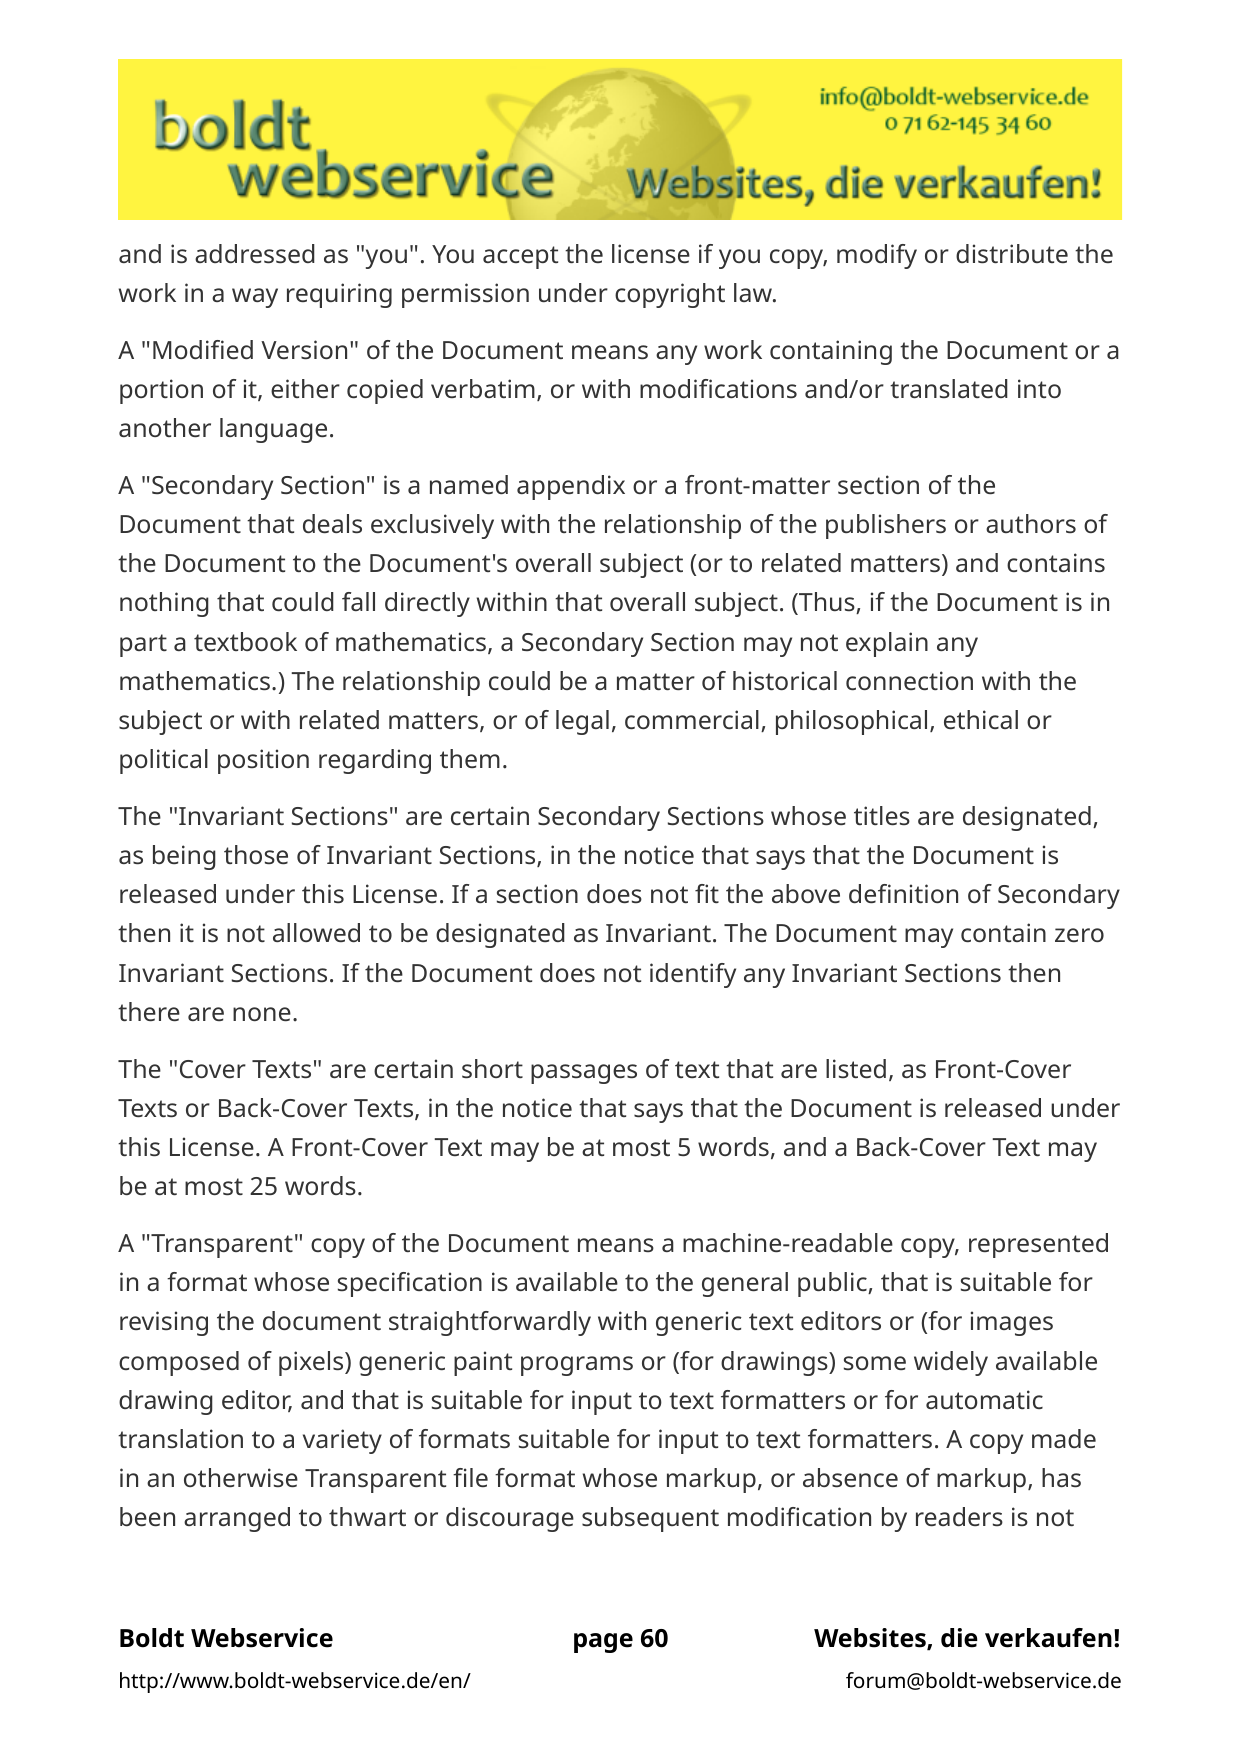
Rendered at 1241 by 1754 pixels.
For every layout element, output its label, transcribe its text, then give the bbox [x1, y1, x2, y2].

text A "Modified Version" of the Document means any work containing the Document or a portion of it, either copied verbatim, or with modifications and/or translated into another language. [118, 332, 1122, 445]
picture [118, 59, 1123, 220]
text The "Cover Texts" are certain short passages of text that are listed, as Front-Cover Texts or Back-Cover Texts, in the notice that says that the Document is released under this License. A Front-Cover Text may be at most 5 words, and a Back-Cover Text may be at most 25 words. [118, 1051, 1122, 1203]
text The "Invariant Sections" are certain Secondary Sections whose titles are designated, as being those of Invariant Sections, in the notice that says that the Document is released under this License. If a section does not fit the above definition of Secondary then it is not allowed to be designated as Invariant. The Document may contain zero Invariant Sections. If the Document does not identify any Invariant Sections then there are none. [118, 798, 1122, 1028]
text A "Secondary Section" is a named appendix or a front-matter section of the Document that deals exclusively with the relationship of the publishers or authors of the Document to the Document's overall subject (or to related matters) and contains nothing that could fall directly within that overall subject. (Thus, if the Document is in part a textbook of mathematics, a Secondary Section may not explain any mathematics.) The relationship could be a matter of historical connection with the subject or with related matters, or of legal, commercial, philosophical, ethical or political position regarding them. [118, 467, 1122, 776]
text and is addressed as "you". You accept the license if you copy, modify or distribute the work in a way requiring permission under copyright law. [118, 236, 1122, 309]
text A "Transparent" copy of the Document means a machine-readable copy, represented in a format whose specification is available to the general public, that is suitable for revising the document straightforwardly with generic text editors or (for images composed of pixels) generic paint programs or (for drawings) some widely available drawing editor, and that is suitable for input to text formatters or for automatic translation to a variety of formats suitable for input to text formatters. A copy made in an otherwise Transparent file format whose markup, or absence of markup, has been arranged to thwart or discourage subsequent modification by readers is not [118, 1226, 1122, 1534]
